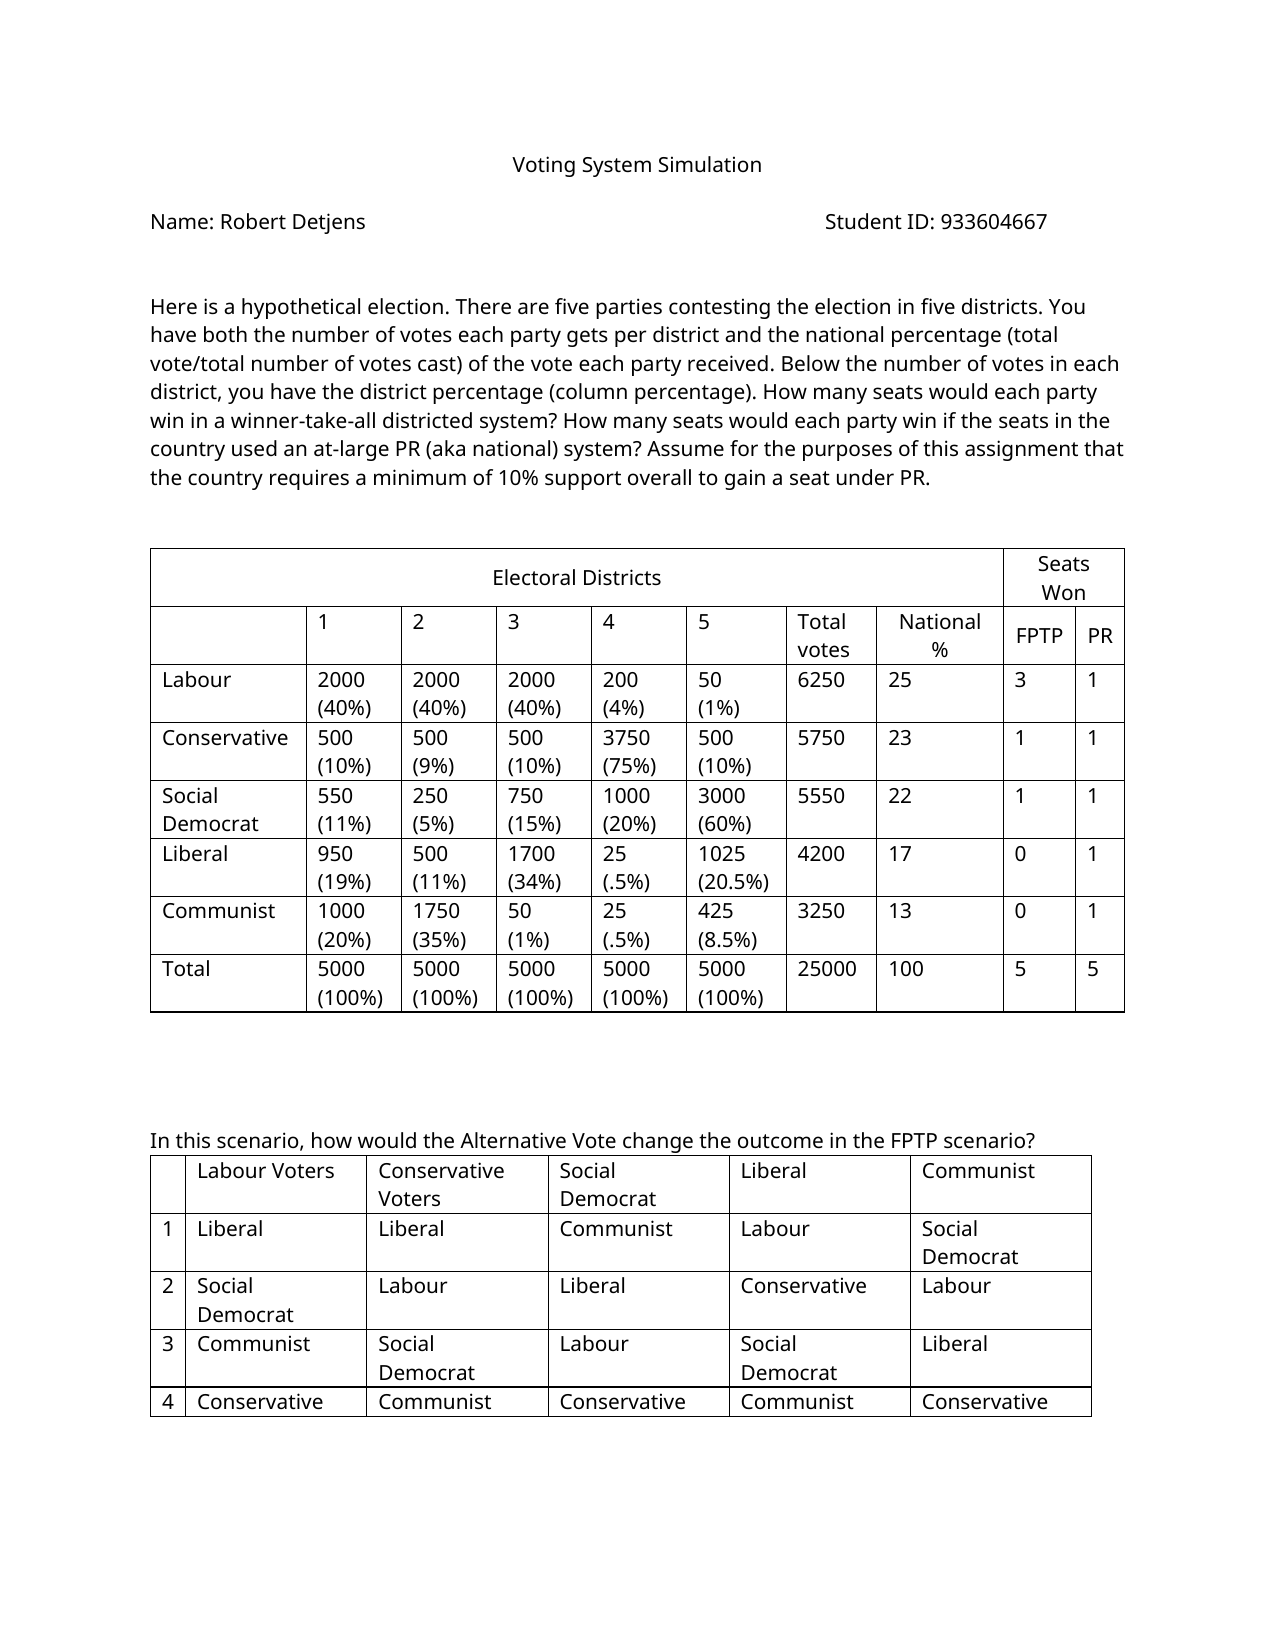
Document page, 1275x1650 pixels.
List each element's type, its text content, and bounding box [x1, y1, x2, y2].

table_header Social Democrat [549, 1156, 729, 1213]
table_cell FPTP [1004, 607, 1075, 664]
table_cell PR [1076, 607, 1124, 664]
table_cell 5 [1076, 955, 1124, 1011]
text Here is a hypothetical election. There are five parties contesting the election in five districts. You have both the number of votes each party gets per district and the national percentage (total vote/total number of votes cast) of the vote each party received. Below the number of votes in each district, you have the district percentage (column percentage). How many seats would each party win in a winner-take-all districted system? How many seats would each party win if the seats in the country used an at-large PR (aka national) system? Assume for the purposes of this assignment that the country requires a minimum of 10% support overall to gain a seat under PR. [150, 292, 1125, 491]
table_cell 950 (19%) [307, 839, 401, 896]
table_cell 4 [151, 1388, 185, 1416]
table_cell Conservative [549, 1388, 729, 1416]
table_cell 500 (9%) [402, 723, 496, 780]
table_cell 3 [497, 607, 591, 664]
table_cell 2000 (40%) [402, 665, 496, 722]
table_cell Conservative [151, 723, 306, 780]
table_cell 25 (.5%) [592, 839, 686, 896]
table_cell 3000 (60%) [687, 781, 786, 838]
table_cell Conservative [911, 1388, 1091, 1416]
table_cell 5000 (100%) [497, 955, 591, 1011]
table_cell 200 (4%) [592, 665, 686, 722]
table_cell 1 [1076, 839, 1124, 896]
table_cell 6250 [787, 665, 876, 722]
table_cell Labour [549, 1330, 729, 1386]
table_header Conservative Voters [367, 1156, 548, 1213]
table_cell Social Democrat [911, 1214, 1091, 1271]
text Name: Robert Detjens Student ID: 933604667 [150, 207, 1125, 235]
table_cell Labour [911, 1272, 1091, 1328]
table_cell 17 [877, 839, 1003, 896]
table_cell 1 [151, 1214, 185, 1271]
table_cell 250 (5%) [402, 781, 496, 838]
table_header Liberal [730, 1156, 910, 1213]
table_cell 750 (15%) [497, 781, 591, 838]
table_cell 1 [1004, 781, 1075, 838]
table_cell 5000 (100%) [592, 955, 686, 1011]
text In this scenario, how would the Alternative Vote change the outcome in the FPTP scenario? [150, 1126, 1125, 1155]
table_cell Social Democrat [186, 1272, 366, 1328]
table_cell 2 [151, 1272, 185, 1328]
table_cell 1700 (34%) [497, 839, 591, 896]
table_cell Total votes [787, 607, 876, 664]
table_cell 3 [151, 1330, 185, 1386]
table_cell Communist [549, 1214, 729, 1271]
table_cell 0 [1004, 897, 1075, 953]
table_cell 5 [687, 607, 786, 664]
text Voting System Simulation [150, 150, 1125, 178]
table_header Communist [911, 1156, 1091, 1213]
table_cell 1750 (35%) [402, 897, 496, 953]
table_cell 100 [877, 955, 1003, 1011]
table_cell 25 (.5%) [592, 897, 686, 953]
table_cell 5550 [787, 781, 876, 838]
table_cell Communist [186, 1330, 366, 1386]
table_cell 1 [1076, 781, 1124, 838]
table_cell Total [151, 955, 306, 1011]
table_cell Conservative [186, 1388, 366, 1416]
table_cell 0 [1004, 839, 1075, 896]
table_cell 1000 (20%) [307, 897, 401, 953]
table_cell Communist [730, 1388, 910, 1416]
table_cell Liberal [549, 1272, 729, 1328]
table_cell 5000 (100%) [307, 955, 401, 1011]
table_cell National % [877, 607, 1003, 664]
table_cell 1 [307, 607, 401, 664]
table_cell 2000 (40%) [307, 665, 401, 722]
table_cell 50 (1%) [497, 897, 591, 953]
table_cell 5 [1004, 955, 1075, 1011]
table_cell 4 [592, 607, 686, 664]
table_cell 500 (11%) [402, 839, 496, 896]
table_cell 550 (11%) [307, 781, 401, 838]
table_cell 3250 [787, 897, 876, 953]
table_cell 4200 [787, 839, 876, 896]
table_cell Social Democrat [730, 1330, 910, 1386]
table_cell Liberal [911, 1330, 1091, 1386]
table_cell Labour [151, 665, 306, 722]
table_cell 22 [877, 781, 1003, 838]
table_cell Communist [367, 1388, 548, 1416]
table_cell Liberal [186, 1214, 366, 1271]
table_cell 50 (1%) [687, 665, 786, 722]
table_cell Conservative [730, 1272, 910, 1328]
table_cell Communist [151, 897, 306, 953]
table_cell 500 (10%) [497, 723, 591, 780]
table_cell 3 [1004, 665, 1075, 722]
table_cell 5750 [787, 723, 876, 780]
table_cell 3750 (75%) [592, 723, 686, 780]
table_cell 1 [1004, 723, 1075, 780]
table_header [151, 1156, 185, 1213]
table_cell 13 [877, 897, 1003, 953]
table_cell 25000 [787, 955, 876, 1011]
table_cell 500 (10%) [687, 723, 786, 780]
table_cell 425 (8.5%) [687, 897, 786, 953]
table_cell 1000 (20%) [592, 781, 686, 838]
table_cell Liberal [151, 839, 306, 896]
table_cell 5000 (100%) [687, 955, 786, 1011]
table_cell 23 [877, 723, 1003, 780]
table_cell 2000 (40%) [497, 665, 591, 722]
table_cell Social Democrat [151, 781, 306, 838]
table_cell 1 [1076, 897, 1124, 953]
table_cell 1 [1076, 723, 1124, 780]
table_header Labour Voters [186, 1156, 366, 1213]
table_cell [151, 607, 306, 664]
table_cell 5000 (100%) [402, 955, 496, 1011]
table_cell 1 [1076, 665, 1124, 722]
table_cell Social Democrat [367, 1330, 548, 1386]
table_header Electoral Districts [151, 549, 1003, 606]
table_cell 2 [402, 607, 496, 664]
table_cell Labour [367, 1272, 548, 1328]
table_cell 1025 (20.5%) [687, 839, 786, 896]
table_cell 25 [877, 665, 1003, 722]
table_cell 500 (10%) [307, 723, 401, 780]
table_cell Labour [730, 1214, 910, 1271]
table_header Seats Won [1004, 549, 1124, 606]
table_cell Liberal [367, 1214, 548, 1271]
